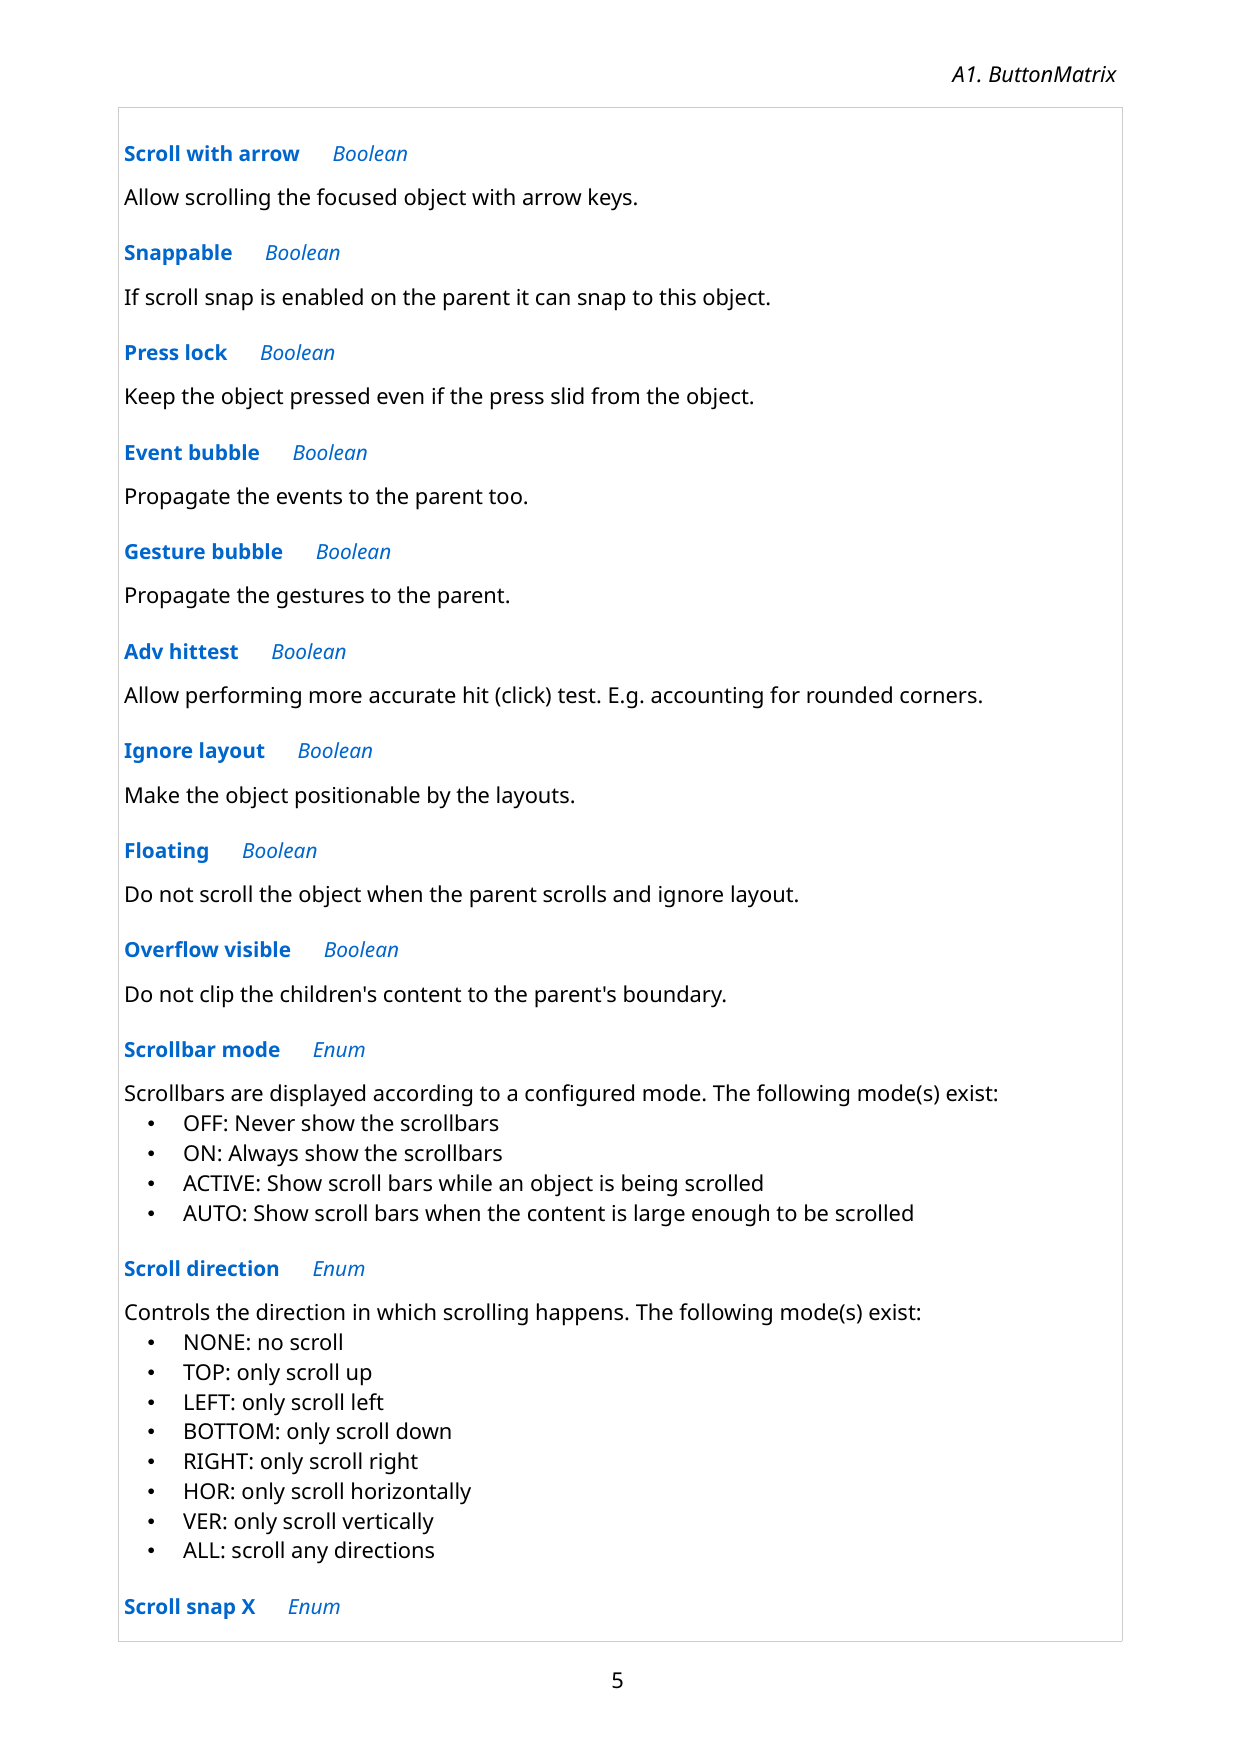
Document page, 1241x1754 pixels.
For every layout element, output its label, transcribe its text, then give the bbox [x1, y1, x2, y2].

table_cell Scroll with arrow Boolean Allow scrolling the focused object with arrow keys. Snappable Boolean If scroll snap is enabled on the parent it can snap to this object. Press lock Boolean Keep the object pressed even if the press slid from the object. Event bubble Boolean Propagate the events to the parent too. Gesture bubble Boolean Propagate the gestures to the parent. Adv hittest Boolean Allow performing more accurate hit (click) test. E.g. accounting for rounded corners. Ignore layout Boolean Make the object positionable by the layouts. Floating Boolean Do not scroll the object when the parent scrolls and ignore layout. Overflow visible Boolean Do not clip the children's content to the parent's boundary. Scrollbar mode Enum Scrollbars are displayed according to a configured mode. The following mode(s) exist: OFF: Never show the scrollbars ON: Always show the scrollbars ACTIVE: Show scroll bars while an object is being scrolled AUTO: Show scroll bars when the content is large enough to be scrolled Scroll direction Enum Controls the direction in which scrolling happens. The following mode(s) exist: NONE: no scroll TOP: only scroll up LEFT: only scroll left BOTTOM: only scroll down RIGHT: only scroll right HOR: only scroll horizontally VER: only scroll vertically ALL: scroll any directions Scroll snap X Enum [119, 108, 1122, 1641]
